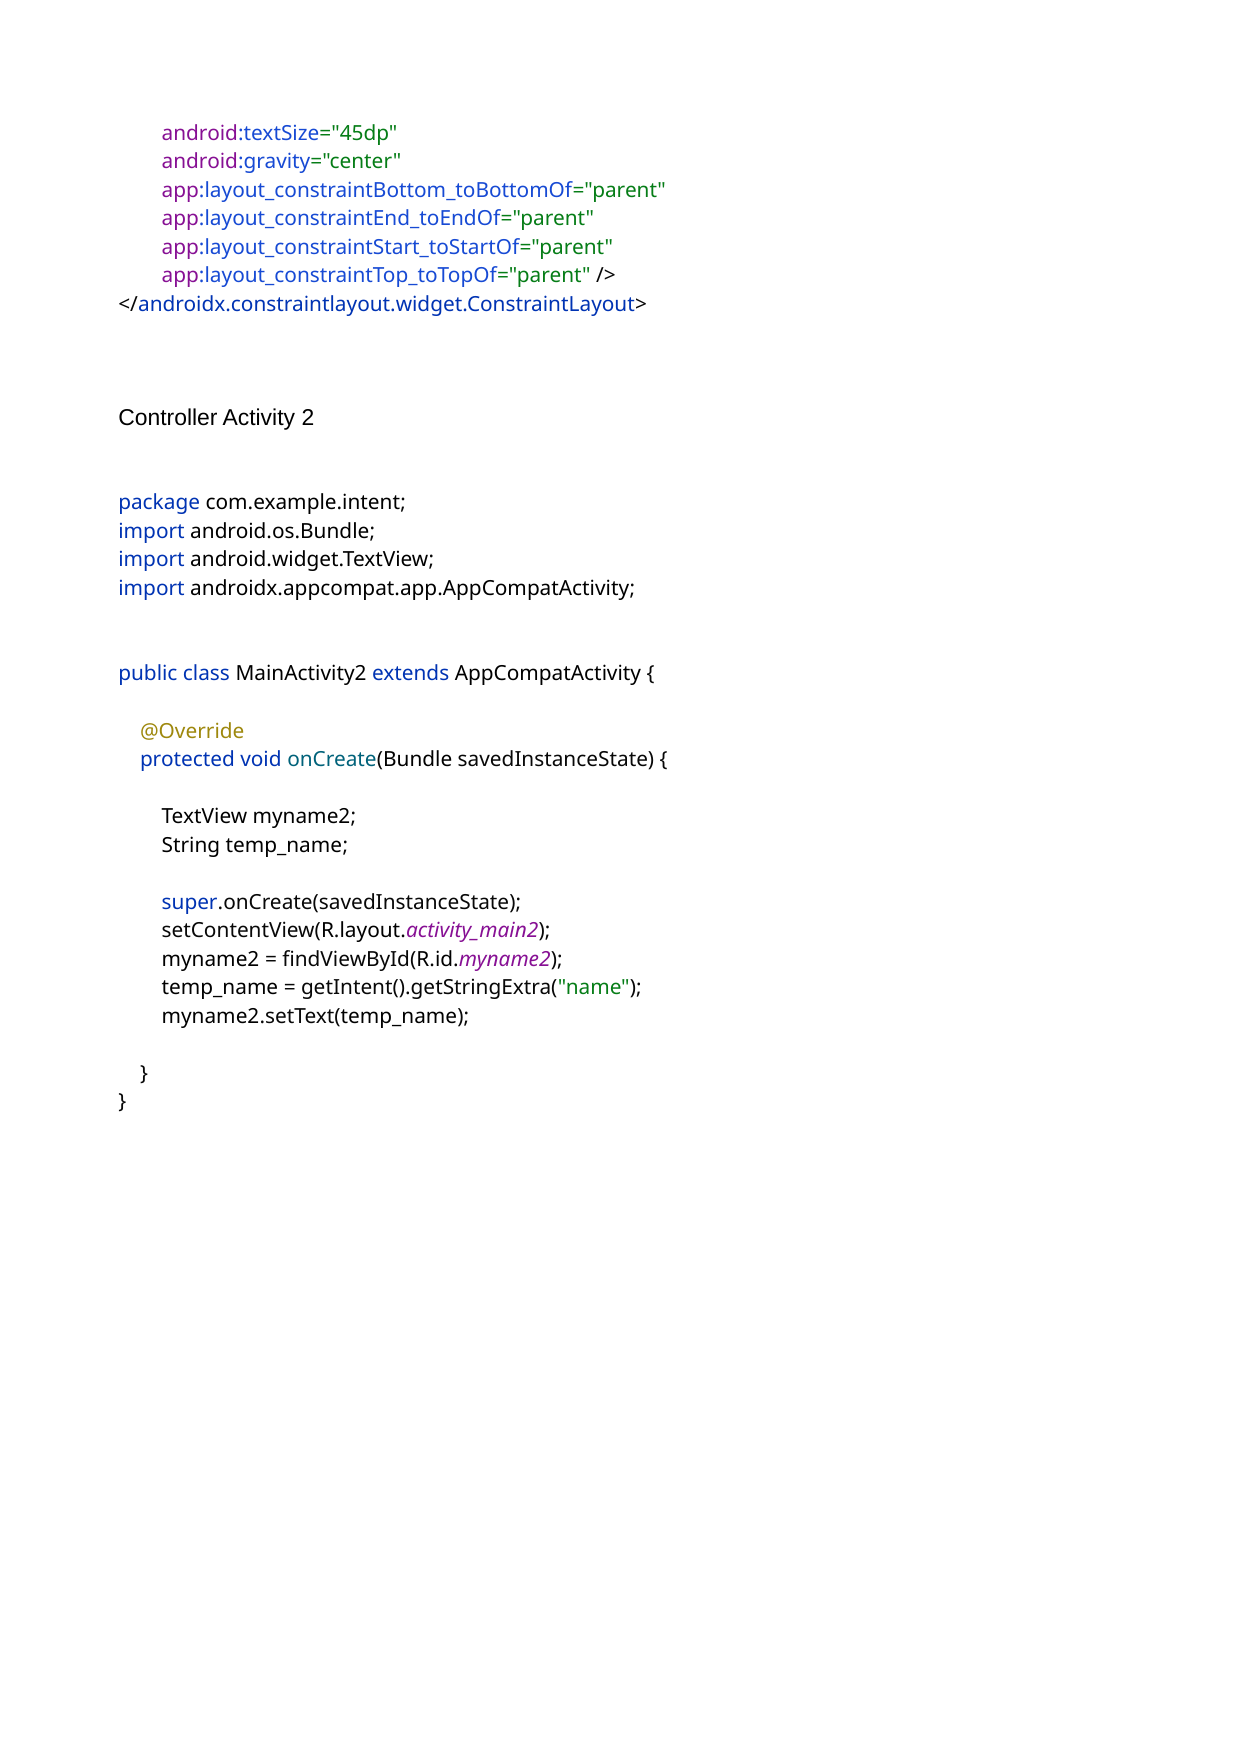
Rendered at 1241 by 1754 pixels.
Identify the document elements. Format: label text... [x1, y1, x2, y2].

text package com.example.intent; import android.os.Bundle; import android.widget.TextView; import androidx.appcompat.app.AppCompatActivity; public class MainActivity2 extends AppCompatActivity { @Override protected void onCreate(Bundle savedInstanceState) { TextView myname2; String temp_name; super.onCreate(savedInstanceState); setContentView(R.layout.activity_main2); myname2 = findViewById(R.id.myname2); temp_name = getIntent().getStringExtra("name"); myname2.setText(temp_name); } } [118, 487, 1122, 1115]
text Controller Activity 2 [118, 403, 1122, 430]
text android:textSize="45dp" android:gravity="center" app:layout_constraintBottom_toBottomOf="parent" app:layout_constraintEnd_toEndOf="parent" app:layout_constraintStart_toStartOf="parent" app:layout_constraintTop_toTopOf="parent" /> </androidx.constraintlayout.widget.ConstraintLayout> [118, 118, 1122, 317]
